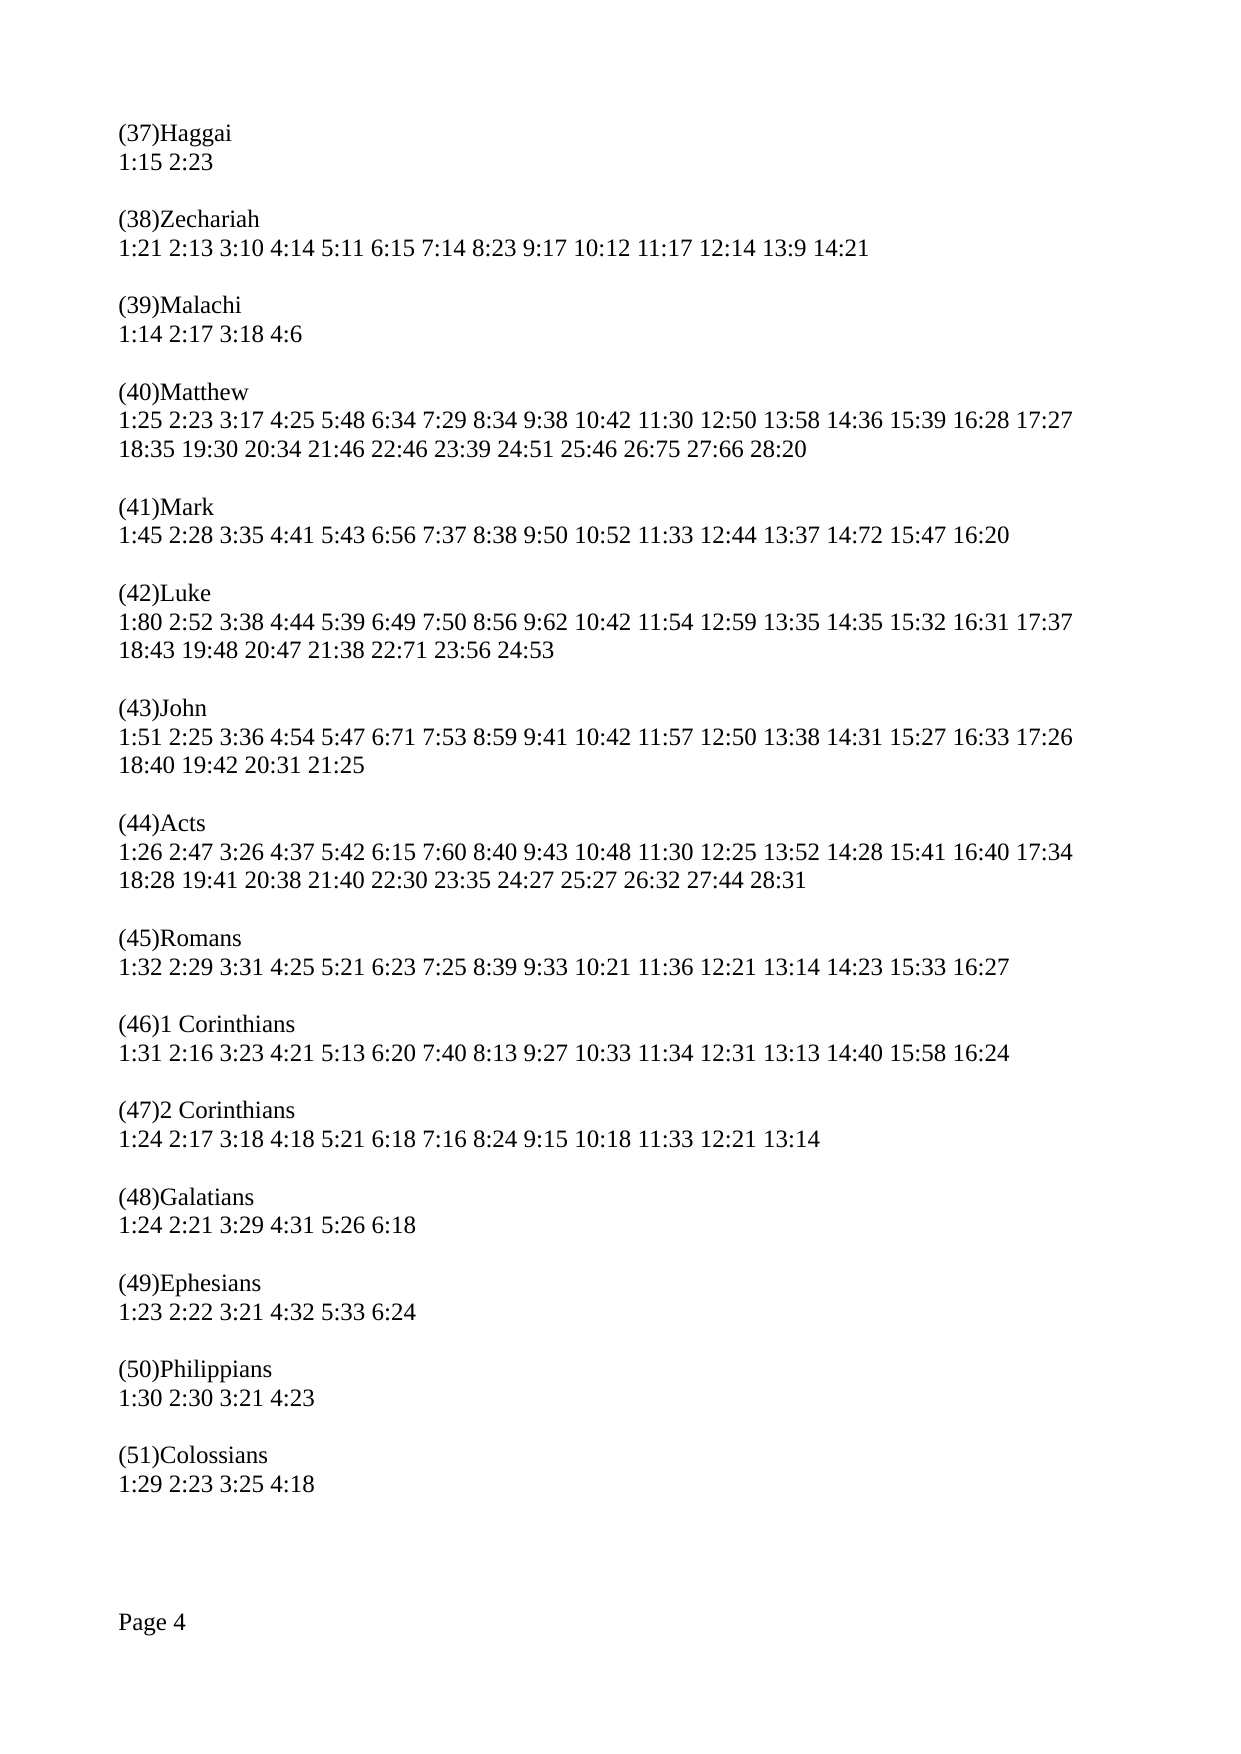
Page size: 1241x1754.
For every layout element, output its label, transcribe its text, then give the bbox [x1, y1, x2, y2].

text (47)2 Corinthians [118, 1096, 1122, 1124]
text 1:31 2:16 3:23 4:21 5:13 6:20 7:40 8:13 9:27 10:33 11:34 12:31 13:13 14:40 15:58 16:24 [118, 1038, 1122, 1067]
text 1:80 2:52 3:38 4:44 5:39 6:49 7:50 8:56 9:62 10:42 11:54 12:59 13:35 14:35 15:32 16:31 17:37 18:43 19:48 20:47 21:38 22:71 23:56 24:53 [118, 607, 1122, 664]
text (43)John [118, 693, 1122, 722]
text 1:24 2:21 3:29 4:31 5:26 6:18 [118, 1211, 1122, 1239]
text (38)Zechariah [118, 204, 1122, 233]
text 1:30 2:30 3:21 4:23 [118, 1383, 1122, 1412]
text 1:24 2:17 3:18 4:18 5:21 6:18 7:16 8:24 9:15 10:18 11:33 12:21 13:14 [118, 1124, 1122, 1153]
text (49)Ephesians [118, 1268, 1122, 1297]
text (40)Matthew [118, 377, 1122, 406]
text 1:45 2:28 3:35 4:41 5:43 6:56 7:37 8:38 9:50 10:52 11:33 12:44 13:37 14:72 15:47 16:20 [118, 521, 1122, 549]
text 1:51 2:25 3:36 4:54 5:47 6:71 7:53 8:59 9:41 10:42 11:57 12:50 13:38 14:31 15:27 16:33 17:26 18:40 19:42 20:31 21:25 [118, 722, 1122, 779]
text 1:32 2:29 3:31 4:25 5:21 6:23 7:25 8:39 9:33 10:21 11:36 12:21 13:14 14:23 15:33 16:27 [118, 952, 1122, 981]
text (46)1 Corinthians [118, 1009, 1122, 1038]
text 1:23 2:22 3:21 4:32 5:33 6:24 [118, 1297, 1122, 1326]
text (39)Malachi [118, 291, 1122, 319]
text (48)Galatians [118, 1182, 1122, 1211]
text (44)Acts [118, 808, 1122, 837]
text (50)Philippians [118, 1354, 1122, 1383]
text (37)Haggai [118, 118, 1122, 147]
text (51)Colossians [118, 1441, 1122, 1469]
text (45)Romans [118, 923, 1122, 952]
text 1:29 2:23 3:25 4:18 [118, 1469, 1122, 1498]
text 1:25 2:23 3:17 4:25 5:48 6:34 7:29 8:34 9:38 10:42 11:30 12:50 13:58 14:36 15:39 16:28 17:27 18:35 19:30 20:34 21:46 22:46 23:39 24:51 25:46 26:75 27:66 28:20 [118, 406, 1122, 463]
text 1:15 2:23 [118, 147, 1122, 176]
text 1:14 2:17 3:18 4:6 [118, 319, 1122, 348]
text 1:21 2:13 3:10 4:14 5:11 6:15 7:14 8:23 9:17 10:12 11:17 12:14 13:9 14:21 [118, 233, 1122, 262]
text 1:26 2:47 3:26 4:37 5:42 6:15 7:60 8:40 9:43 10:48 11:30 12:25 13:52 14:28 15:41 16:40 17:34 18:28 19:41 20:38 21:40 22:30 23:35 24:27 25:27 26:32 27:44 28:31 [118, 837, 1122, 894]
text (41)Mark [118, 492, 1122, 521]
text (42)Luke [118, 578, 1122, 607]
